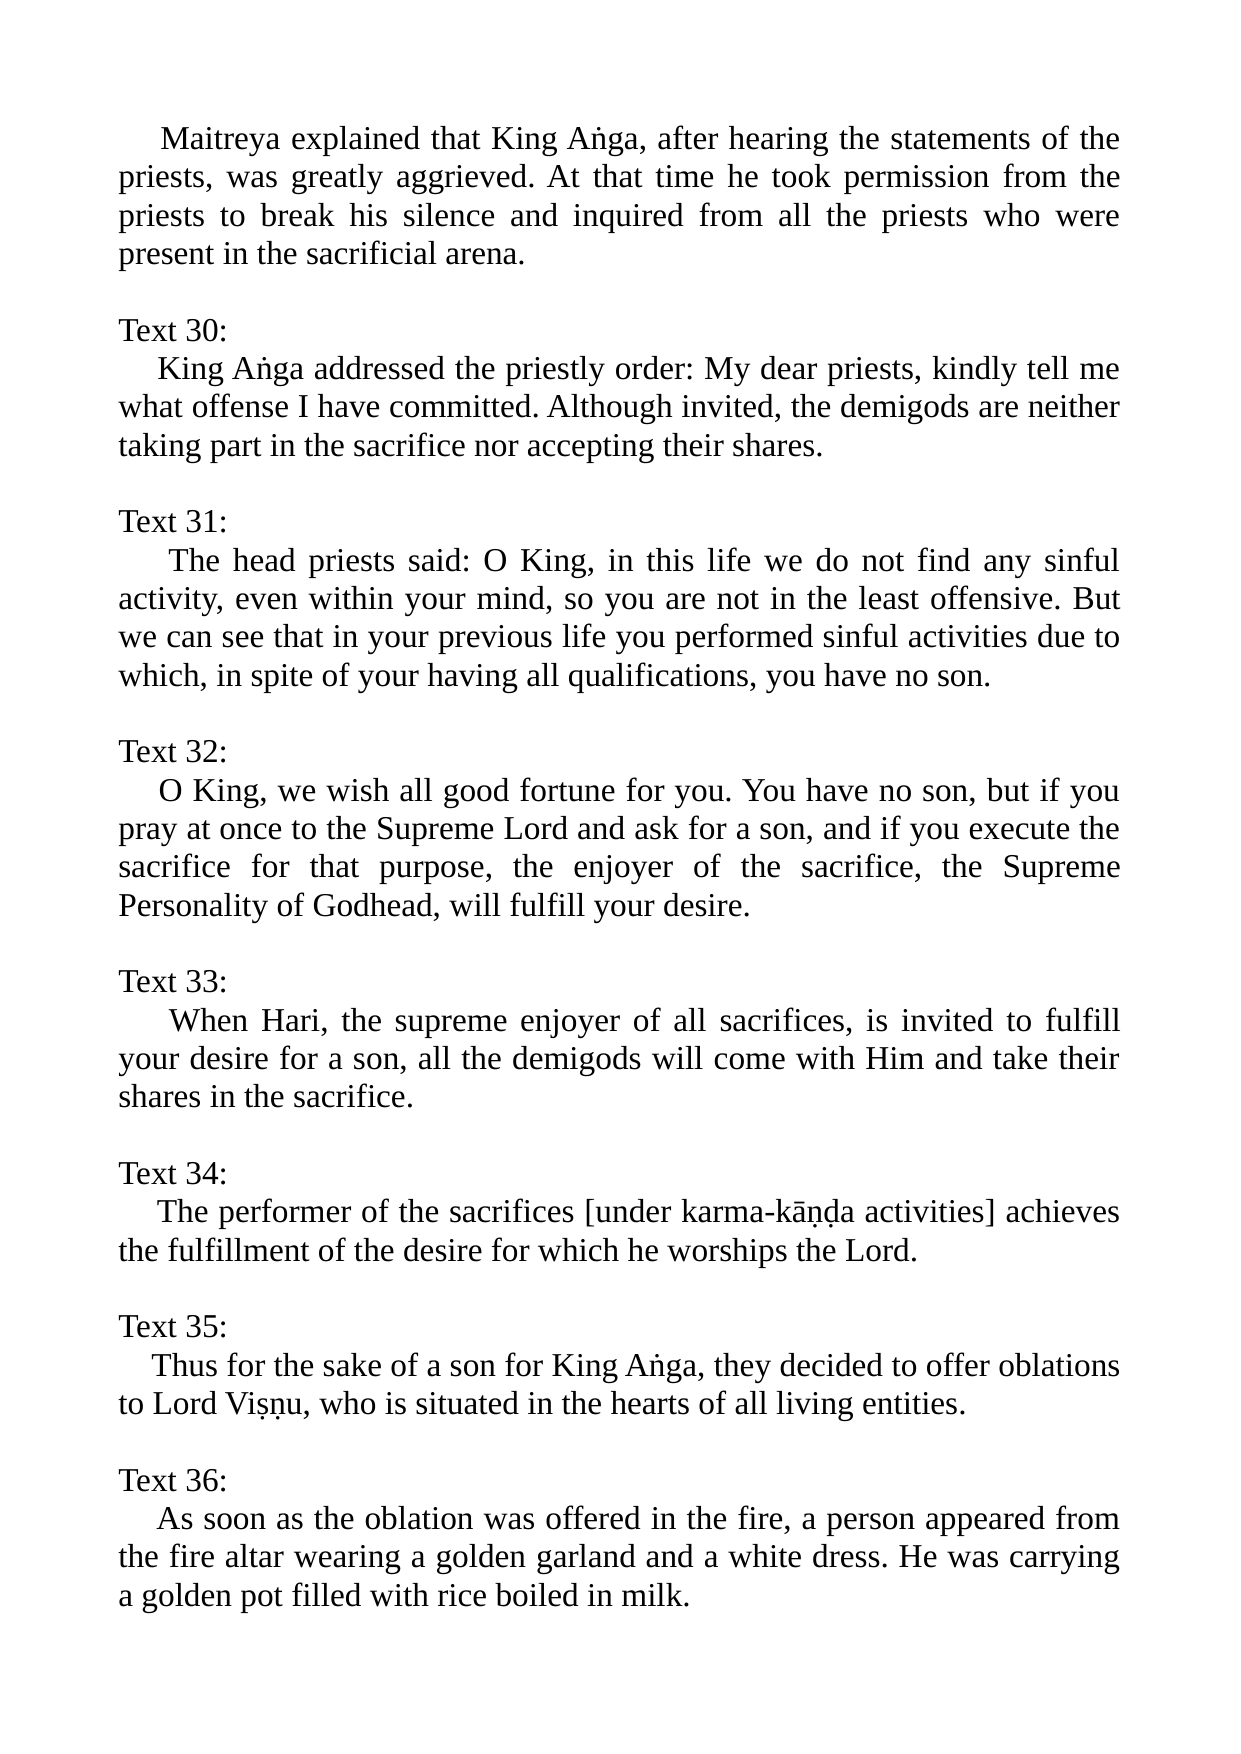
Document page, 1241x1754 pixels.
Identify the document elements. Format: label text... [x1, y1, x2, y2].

text The performer of the sacrifices [under karma-kāṇḍa activities] achieves the fulfillment of the desire for which he worships the Lord. [118, 1191, 1122, 1268]
text King Aṅga addressed the priestly order: My dear priests, kindly tell me what offense I have committed. Although invited, the demigods are neither taking part in the sacrifice nor accepting their shares. [118, 348, 1122, 463]
text Text 33: [118, 961, 1122, 1000]
text Text 36: [118, 1460, 1122, 1498]
text Text 31: [118, 501, 1122, 540]
text The head priests said: O King, in this life we do not find any sinful activity, even within your mind, so you are not in the least offensive. But we can see that in your previous life you performed sinful activities due to which, in spite of your having all qualifications, you have no son. [118, 540, 1122, 693]
text Text 35: [118, 1306, 1122, 1345]
text As soon as the oblation was offered in the fire, a person appeared from the fire altar wearing a golden garland and a white dress. He was carrying a golden pot filled with rice boiled in milk. [118, 1498, 1122, 1613]
text Text 32: [118, 731, 1122, 770]
text O King, we wish all good fortune for you. You have no son, but if you pray at once to the Supreme Lord and ask for a son, and if you execute the sacrifice for that purpose, the enjoyer of the sacrifice, the Supreme Personality of Godhead, will fulfill your desire. [118, 770, 1122, 923]
text Maitreya explained that King Aṅga, after hearing the statements of the priests, was greatly aggrieved. At that time he took permission from the priests to break his silence and inquired from all the priests who were present in the sacrificial arena. [118, 118, 1122, 271]
text When Hari, the supreme enjoyer of all sacrifices, is invited to fulfill your desire for a son, all the demigods will come with Him and take their shares in the sacrifice. [118, 1000, 1122, 1115]
text Text 34: [118, 1153, 1122, 1191]
text Text 30: [118, 310, 1122, 348]
text Thus for the sake of a son for King Aṅga, they decided to offer oblations to Lord Viṣṇu, who is situated in the hearts of all living entities. [118, 1345, 1122, 1421]
